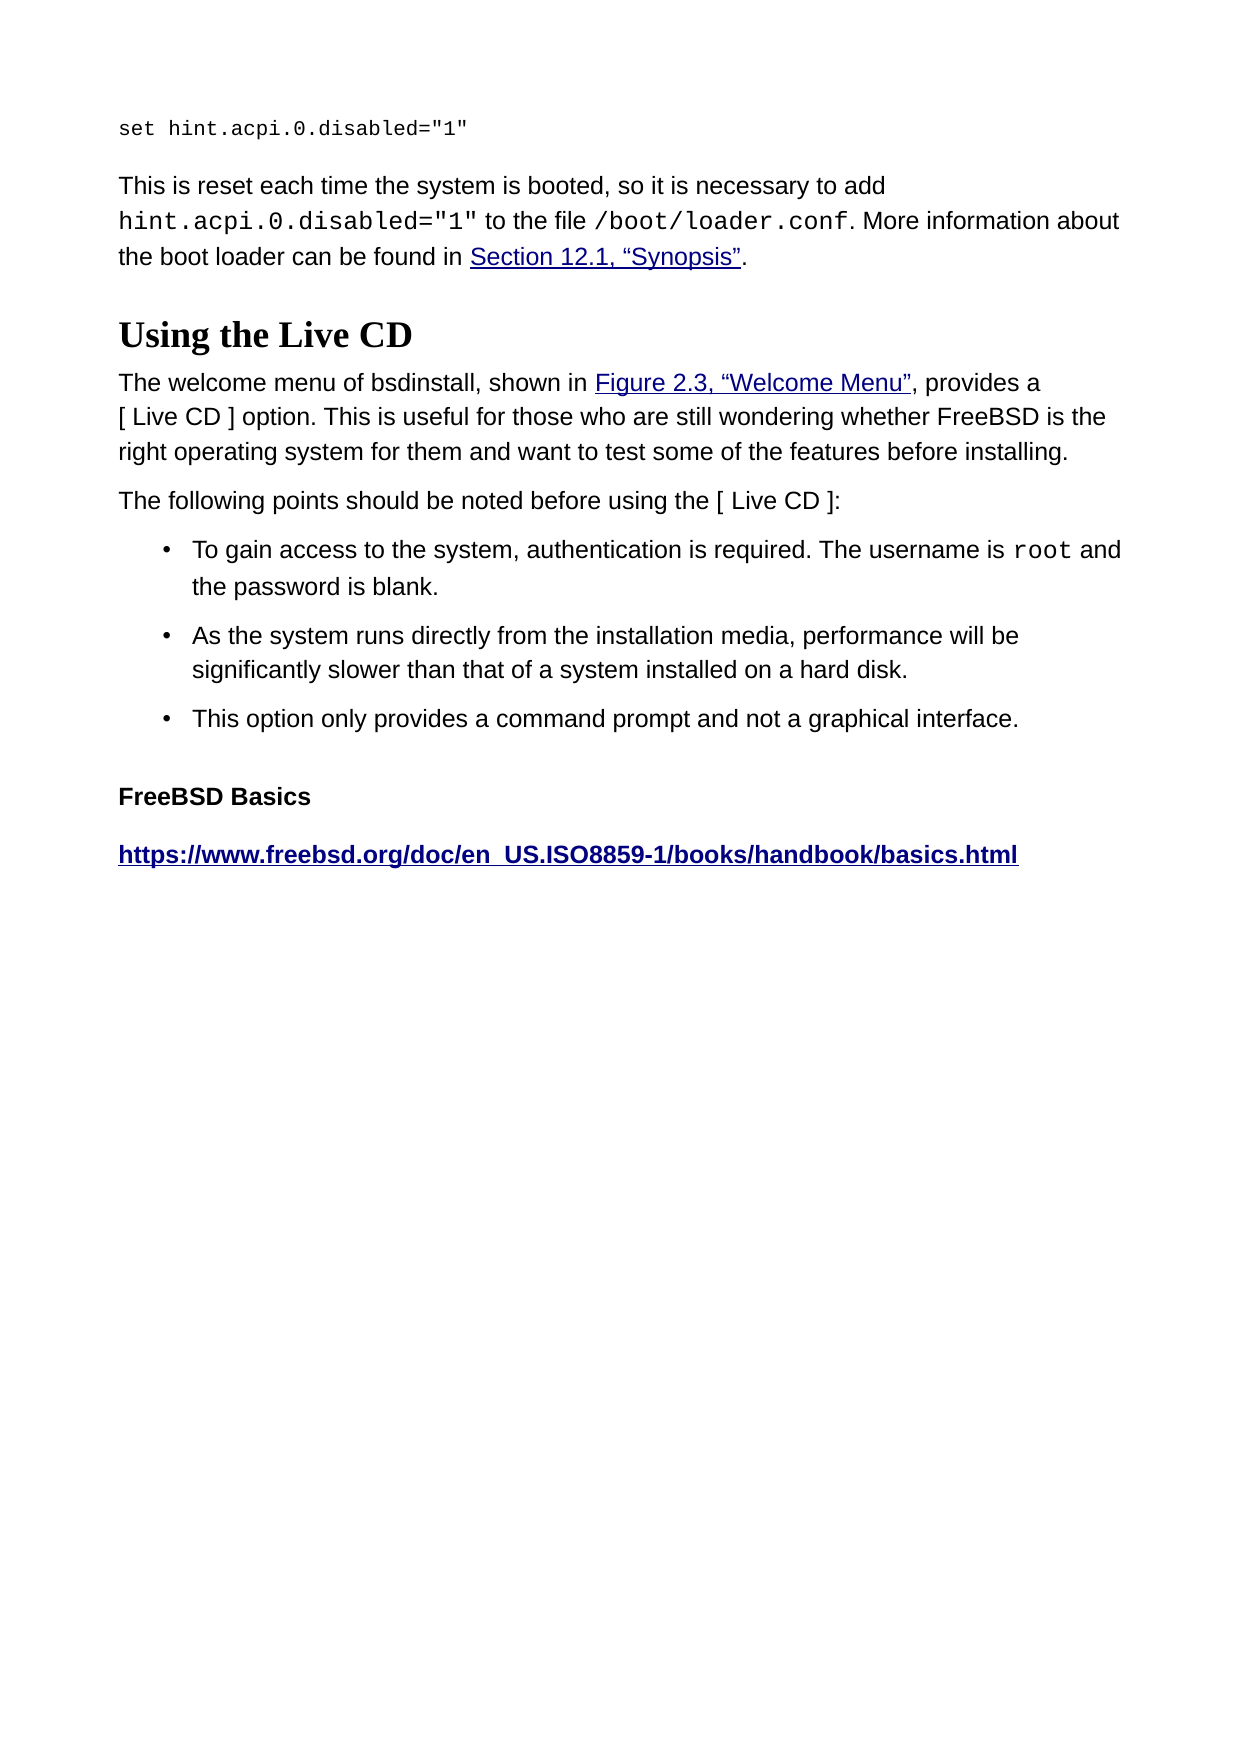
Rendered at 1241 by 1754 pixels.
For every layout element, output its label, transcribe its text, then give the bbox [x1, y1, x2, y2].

list To gain access to the system, authentication is required. The username is root and the password is blank. [162, 535, 1122, 600]
text The following points should be noted before using the [ Live CD ]: [118, 486, 1122, 515]
text https://www.freebsd.org/doc/en_US.ISO8859-1/books/handbook/basics.html [118, 840, 1122, 868]
text set hint.acpi.0.disabled="1" [118, 118, 1122, 142]
text The welcome menu of bsdinstall, shown in Figure 2.3, “Welcome Menu”, provides a [ Live CD ] option. This is useful for those who are still wondering whether FreeBSD is the right operating system for them and want to test some of the features before installing. [118, 368, 1122, 466]
subtitle Using the Live CD [118, 312, 1122, 355]
list As the system runs directly from the installation media, performance will be significantly slower than that of a system installed on a hard disk. [162, 621, 1122, 684]
text FreeBSD Basics [118, 782, 1122, 811]
list This option only provides a command prompt and not a graphical interface. [162, 704, 1122, 733]
text This is reset each time the system is booted, so it is necessary to add hint.acpi.0.disabled="1" to the file /boot/loader.conf. More information about the boot loader can be found in Section 12.1, “Synopsis”. [118, 171, 1122, 271]
